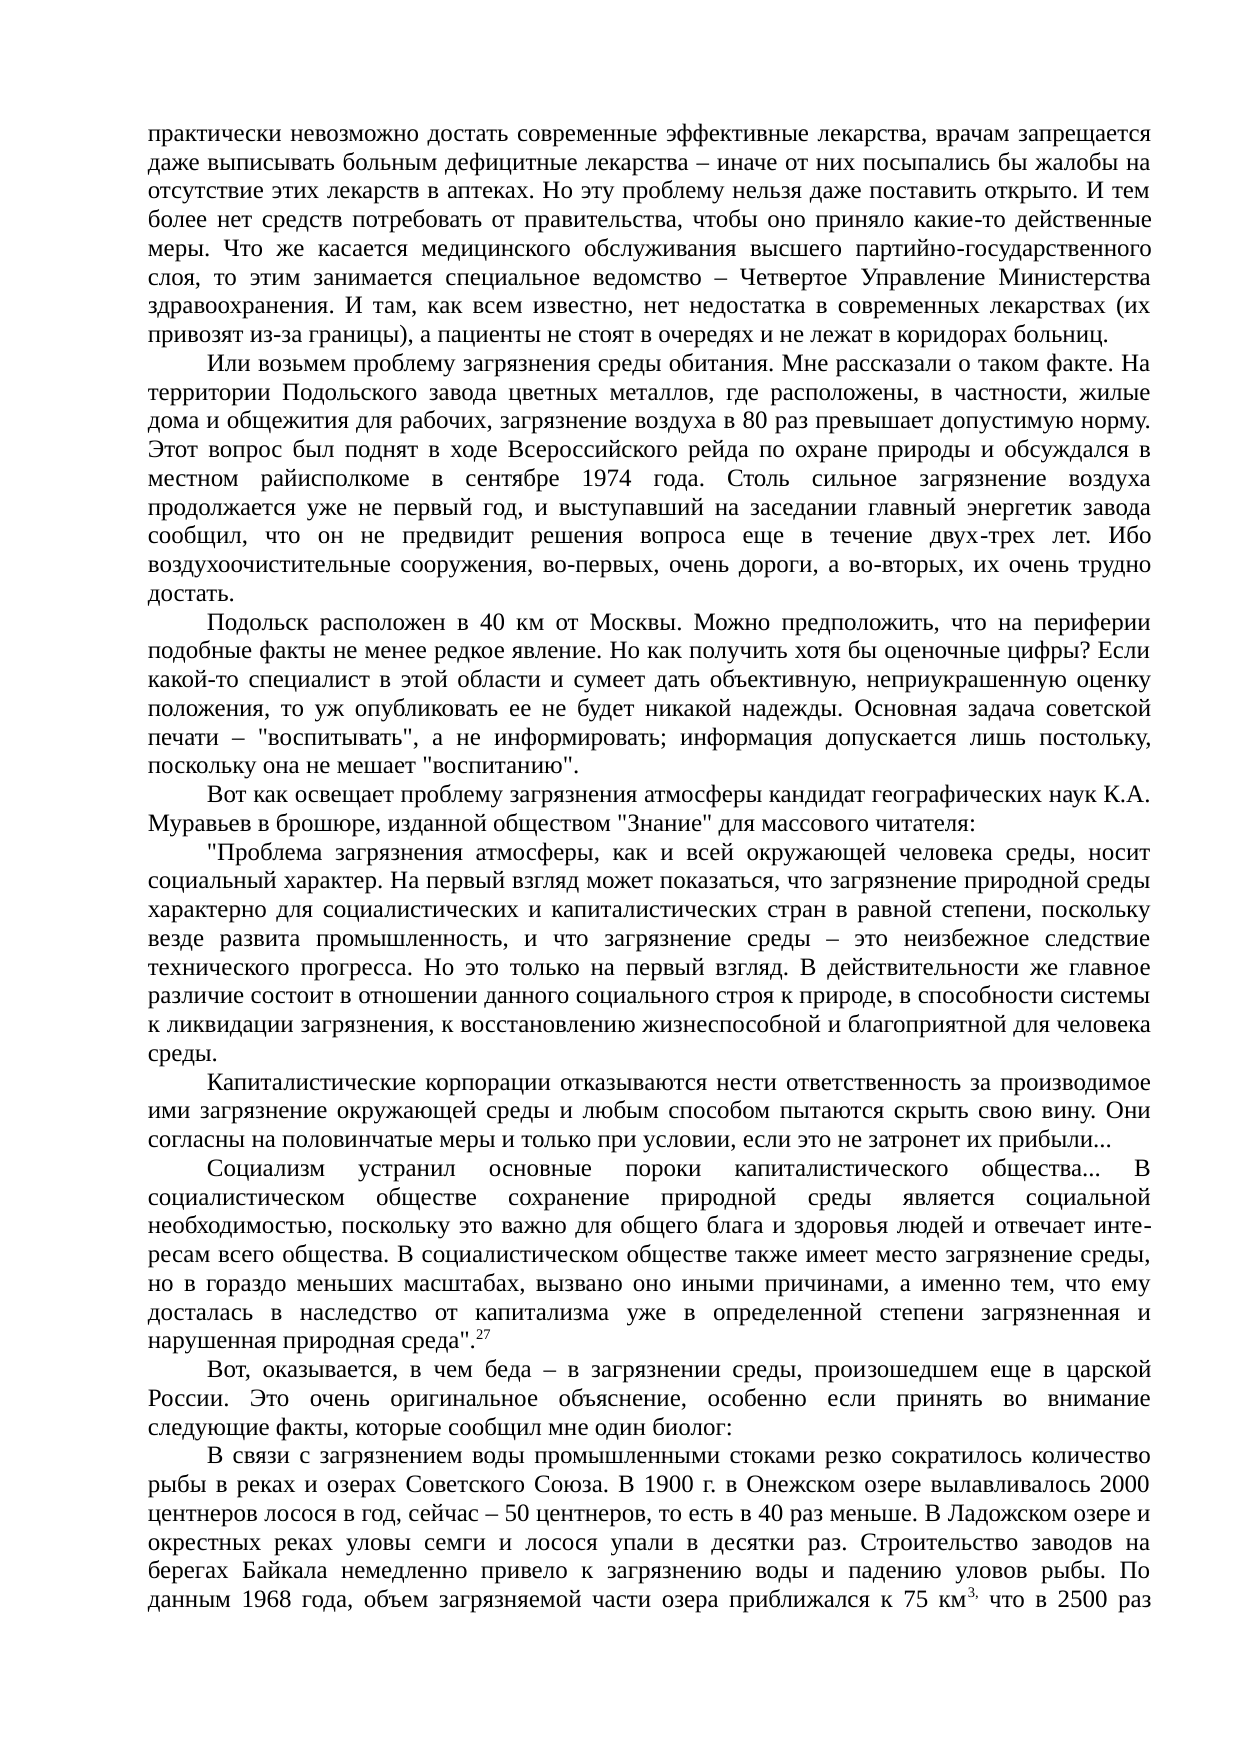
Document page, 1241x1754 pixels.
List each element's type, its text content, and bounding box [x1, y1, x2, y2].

text Социализм устранил основные пороки капиталистического общества... В социалистическом обществе сохранение природной среды является социальной необходимостью, поскольку это важно для общего блага и здоровья людей и отвечает инте­ресам всего общества. В социалистическом обществе также имеет место загрязнение среды, но в гораздо меньших масштабах, вызвано оно иными причинами, а именно тем, что ему досталась в наследство от капитализма уже в определенной степени загрязненная и нарушенная природная среда".27 [148, 1153, 1152, 1354]
text Или возьмем проблему загрязнения среды обитания. Мне рассказали о таком факте. На территории Подольского завода цветных металлов, где расположены, в частности, жилые дома и общежития для рабочих, загрязнение воздуха в 80 раз превышает допустимую норму. Этот вопрос был поднят в ходе Всероссийского рейда по охране природы и обсуждался в местном райисполкоме в сентябре 1974 года. Столь сильное загрязнение воздуха продолжается уже не первый год, и выступавший на заседании главный энергетик завода сообщил, что он не предвидит решения вопроса еще в течение двух‑трех лет. Ибо воздухоочистительные сооружения, во‑первых, очень дороги, а во‑вторых, их очень трудно достать. [148, 348, 1152, 607]
text Подольск расположен в 40 км от Москвы. Можно предположить, что на периферии подобные факты не менее редкое явление. Но как получить хотя бы оценочные цифры? Если какой‑то специалист в этой области и сумеет дать объективную, неприукрашенную оценку положения, то уж опубликовать ее не будет никакой надежды. Основная задача советской печати – "воспитывать", а не информировать; информация допускает­ся лишь постольку, поскольку она не мешает "воспитанию". [148, 607, 1152, 779]
text В связи с загрязнением воды промышленными стоками резко сократилось количество рыбы в реках и озерах Советского Союза. В 1900 г. в Онежском озере вылавливалось 2000 центнеров лосося в год, сейчас – 50 центнеров, то есть в 40 раз меньше. В Ладожском озере и окрестных реках уловы семги и лосося упали в десятки раз. Строительство заводов на берегах Байкала немедленно привело к загрязнению воды и падению уловов рыбы. По данным 1968 года, объем загрязняемой части озера приближался к 75 км3, что в 2500 раз [148, 1441, 1152, 1613]
text "Проблема загрязнения атмосферы, как и всей окружающей человека среды, носит социальный характер. На первый взгляд может показаться, что загрязнение природной среды характерно для социалистических и капиталистических стран в равной степени, поскольку везде развита промышленность, и что загрязнение среды – это неизбежное следствие технического прогресса. Но это только на первый взгляд. В действительности же главное различие состоит в отношении данного социального строя к природе, в способности системы к ликвидации загрязнения, к восстановлению жизнеспособной и благоприятной для человека среды. [148, 837, 1152, 1067]
text Вот, оказывается, в чем беда – в загрязнении среды, прои­зошедшем еще в царской России. Это очень оригинальное объяснение, особенно если принять во внимание следующие факты, которые сообщил мне один биолог: [148, 1354, 1152, 1441]
text Капиталистические корпорации отказываются нести ответственность за производимое ими загрязнение окружающей среды и любым способом пытаются скрыть свою вину. Они согласны на половинчатые меры и только при условии, если это не затронет их прибыли... [148, 1067, 1152, 1153]
text практически невозможно достать современные эффективные лекарства, врачам запрещается даже выписывать больным дефицитные лекарства – иначе от них посыпались бы жалобы на отсутствие этих лекарств в аптеках. Но эту проблему нельзя даже поставить открыто. И тем более нет средств потребовать от правительства, чтобы оно приняло какие‑то действенные меры. Что же касается медицинского обслуживания высшего партийно‑государственного слоя, то этим занимается специальное ведомство – Четвертое Управление Министерства здравоохранения. И там, как всем известно, нет недостатка в современных лекарствах (их при­возят из‑за границы), а пациенты не стоят в очередях и не лежат в коридорах больниц. [148, 118, 1152, 348]
text Вот как освещает проблему загрязнения атмосферы кандидат географических наук К.А. Муравьев в брошюре, изданной обществом "Знание" для массового читателя: [148, 779, 1152, 837]
